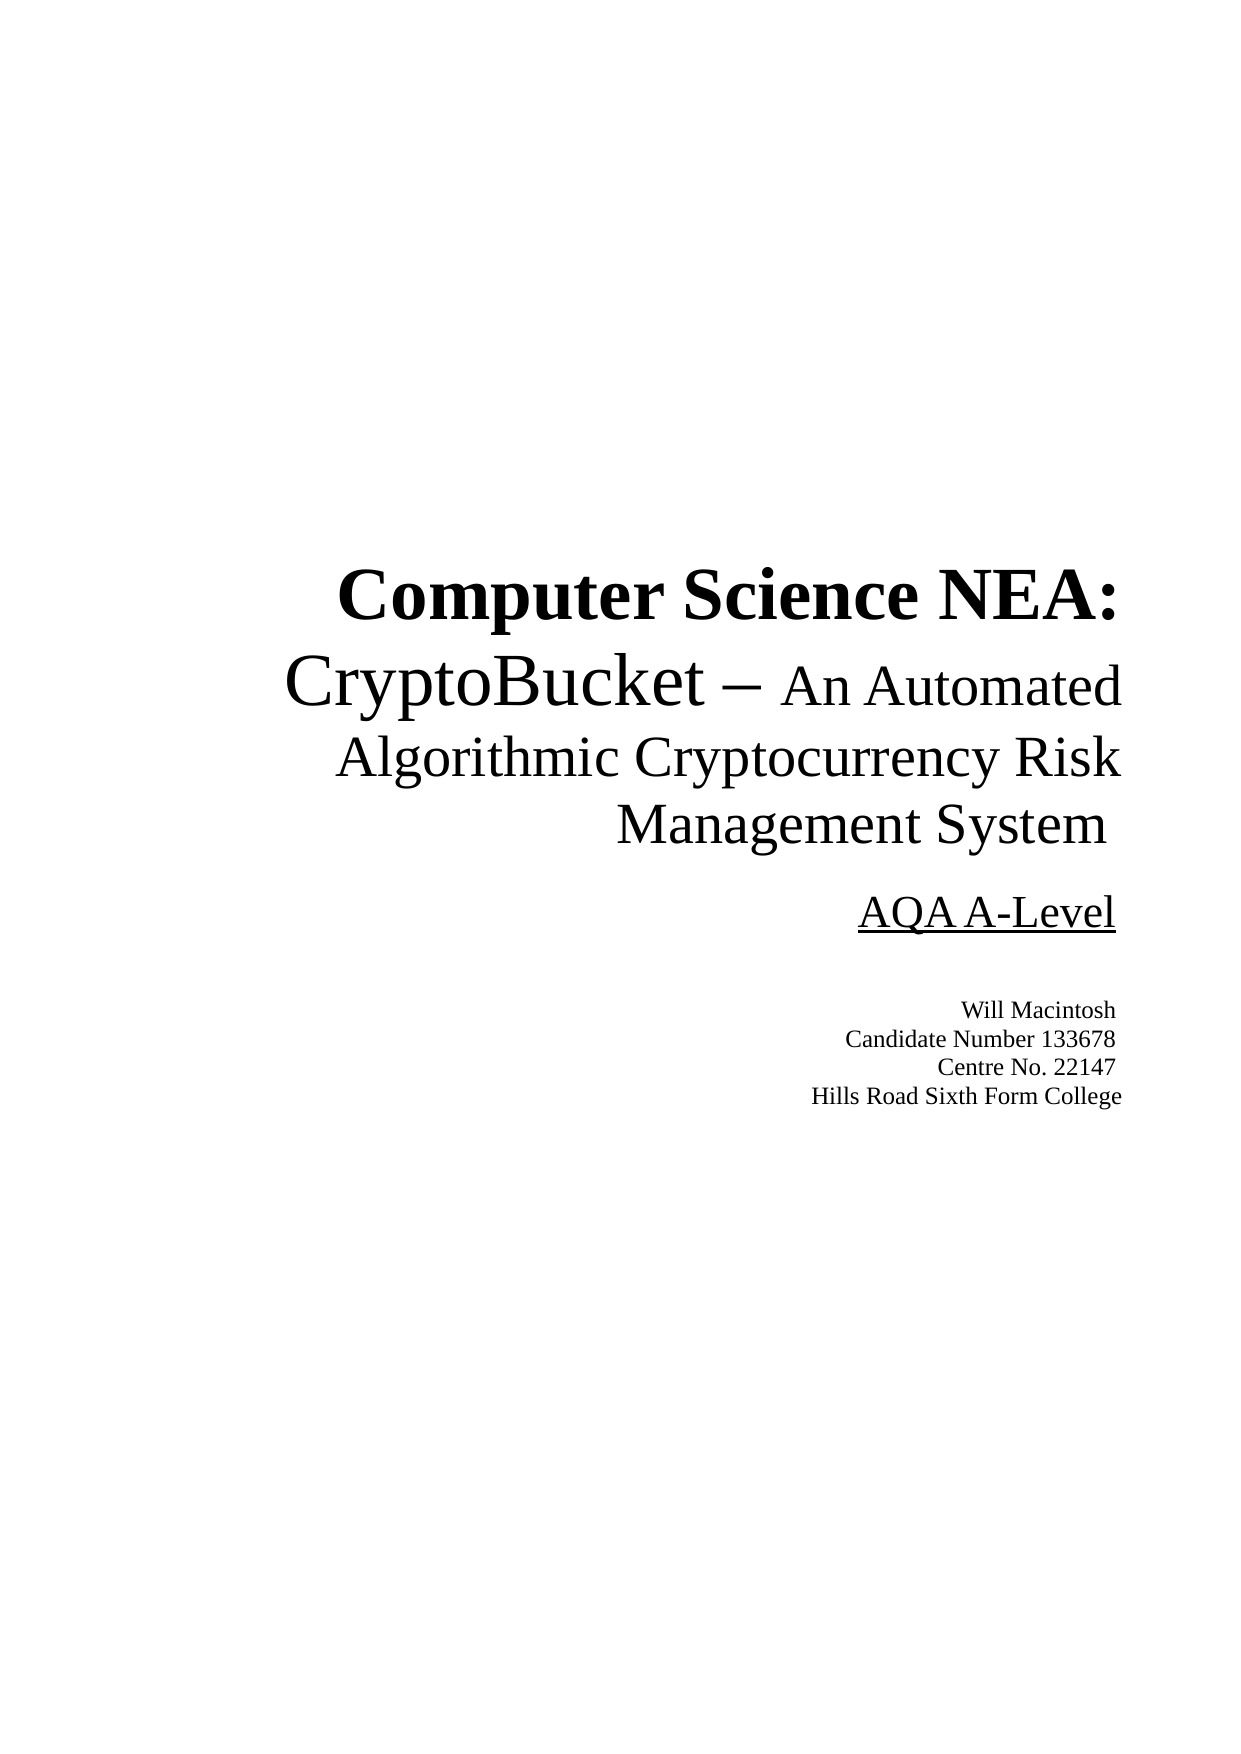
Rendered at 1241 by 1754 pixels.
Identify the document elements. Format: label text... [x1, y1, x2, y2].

text Centre No. 22147 [118, 1052, 1122, 1081]
text Computer Science NEA: CryptoBucket – An Automated Algorithmic Cryptocurrency Risk Management System [118, 549, 1122, 856]
text Hills Road Sixth Form College [118, 1081, 1122, 1110]
text Candidate Number 133678 [118, 1024, 1122, 1052]
text AQA A-Level [118, 885, 1122, 937]
text Will Macintosh [118, 995, 1122, 1024]
